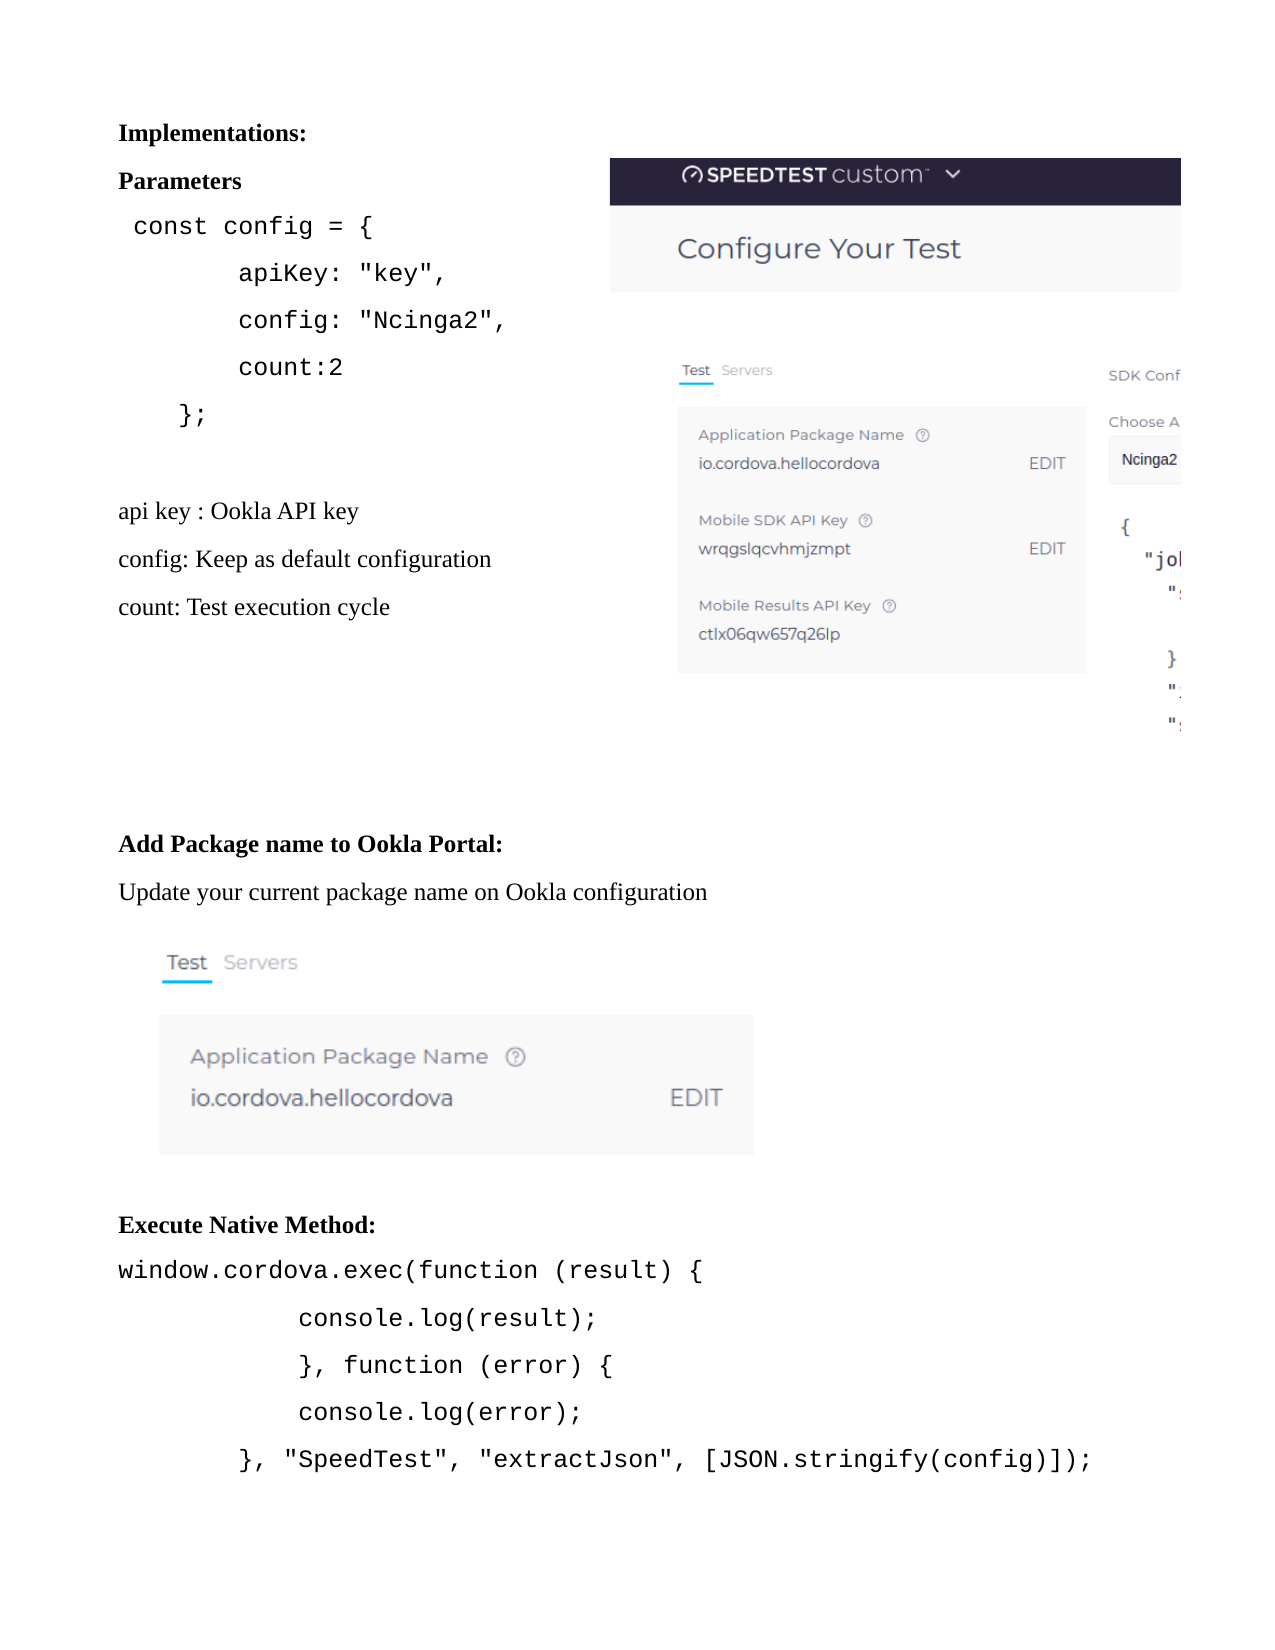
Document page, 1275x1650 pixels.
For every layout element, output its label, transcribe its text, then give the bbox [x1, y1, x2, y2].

text Update your current package name on Ookla configuration [118, 877, 1157, 906]
picture [609, 158, 1181, 805]
text apiKey: "key", [118, 260, 609, 289]
text Parameters [118, 166, 609, 194]
text console.log(error); [118, 1399, 1157, 1428]
text }, "SpeedTest", "extractJson", [JSON.stringify(config)]); [118, 1446, 1157, 1475]
text Execute Native Method: [118, 1210, 1157, 1239]
text const config = { [118, 213, 609, 242]
text }; [118, 402, 609, 430]
text api key : Ookla API key [118, 496, 609, 525]
picture [128, 924, 762, 1155]
text Add Package name to Ookla Portal: [118, 829, 1157, 858]
text config: "Ncinga2", [118, 307, 609, 336]
text config: Keep as default configuration [118, 544, 609, 573]
text Implementations: [118, 118, 1157, 147]
text count:2 [118, 354, 609, 383]
text window.cordova.exec(function (result) { [118, 1258, 1157, 1286]
text count: Test execution cycle [118, 592, 609, 620]
text }, function (error) { [118, 1352, 1157, 1381]
text console.log(result); [118, 1305, 1157, 1333]
